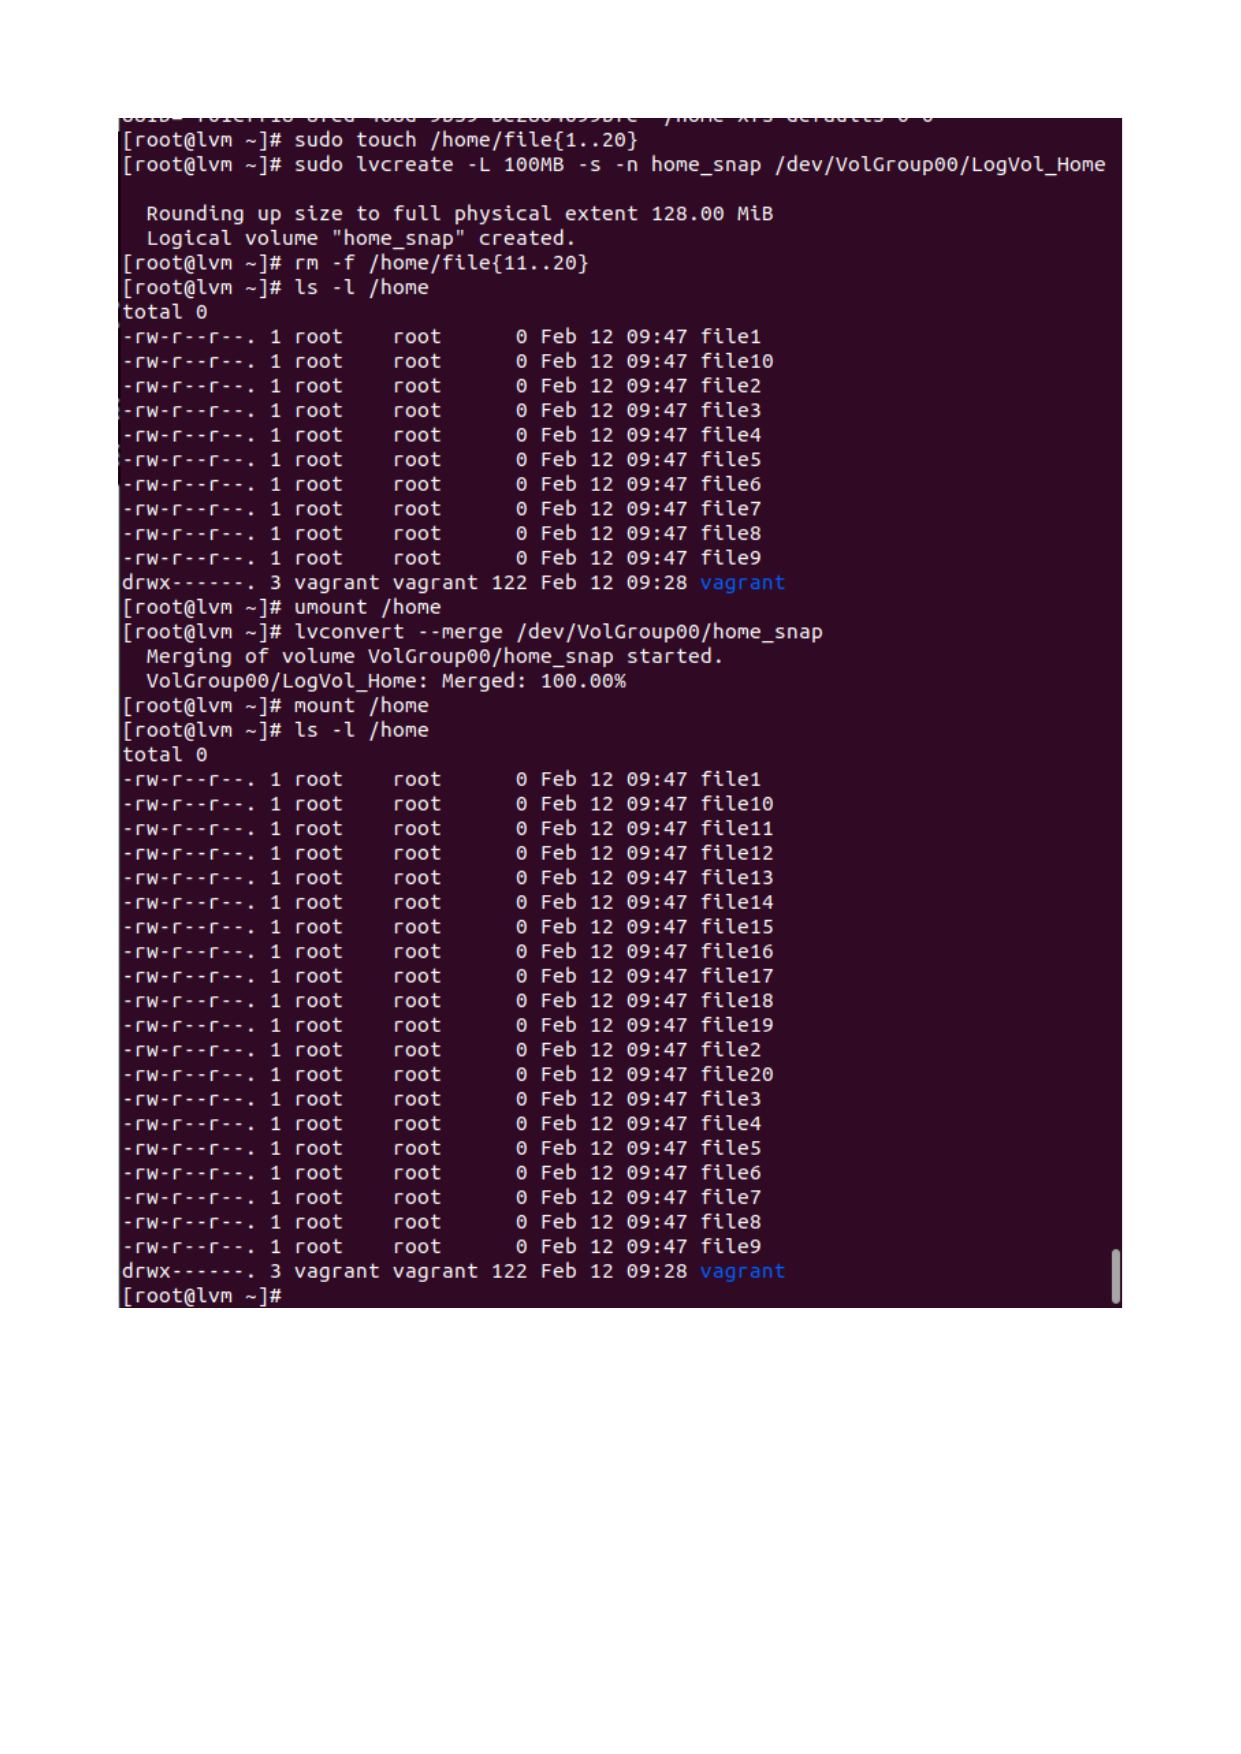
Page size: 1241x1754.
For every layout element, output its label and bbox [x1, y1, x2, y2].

picture [118, 118, 1123, 1308]
